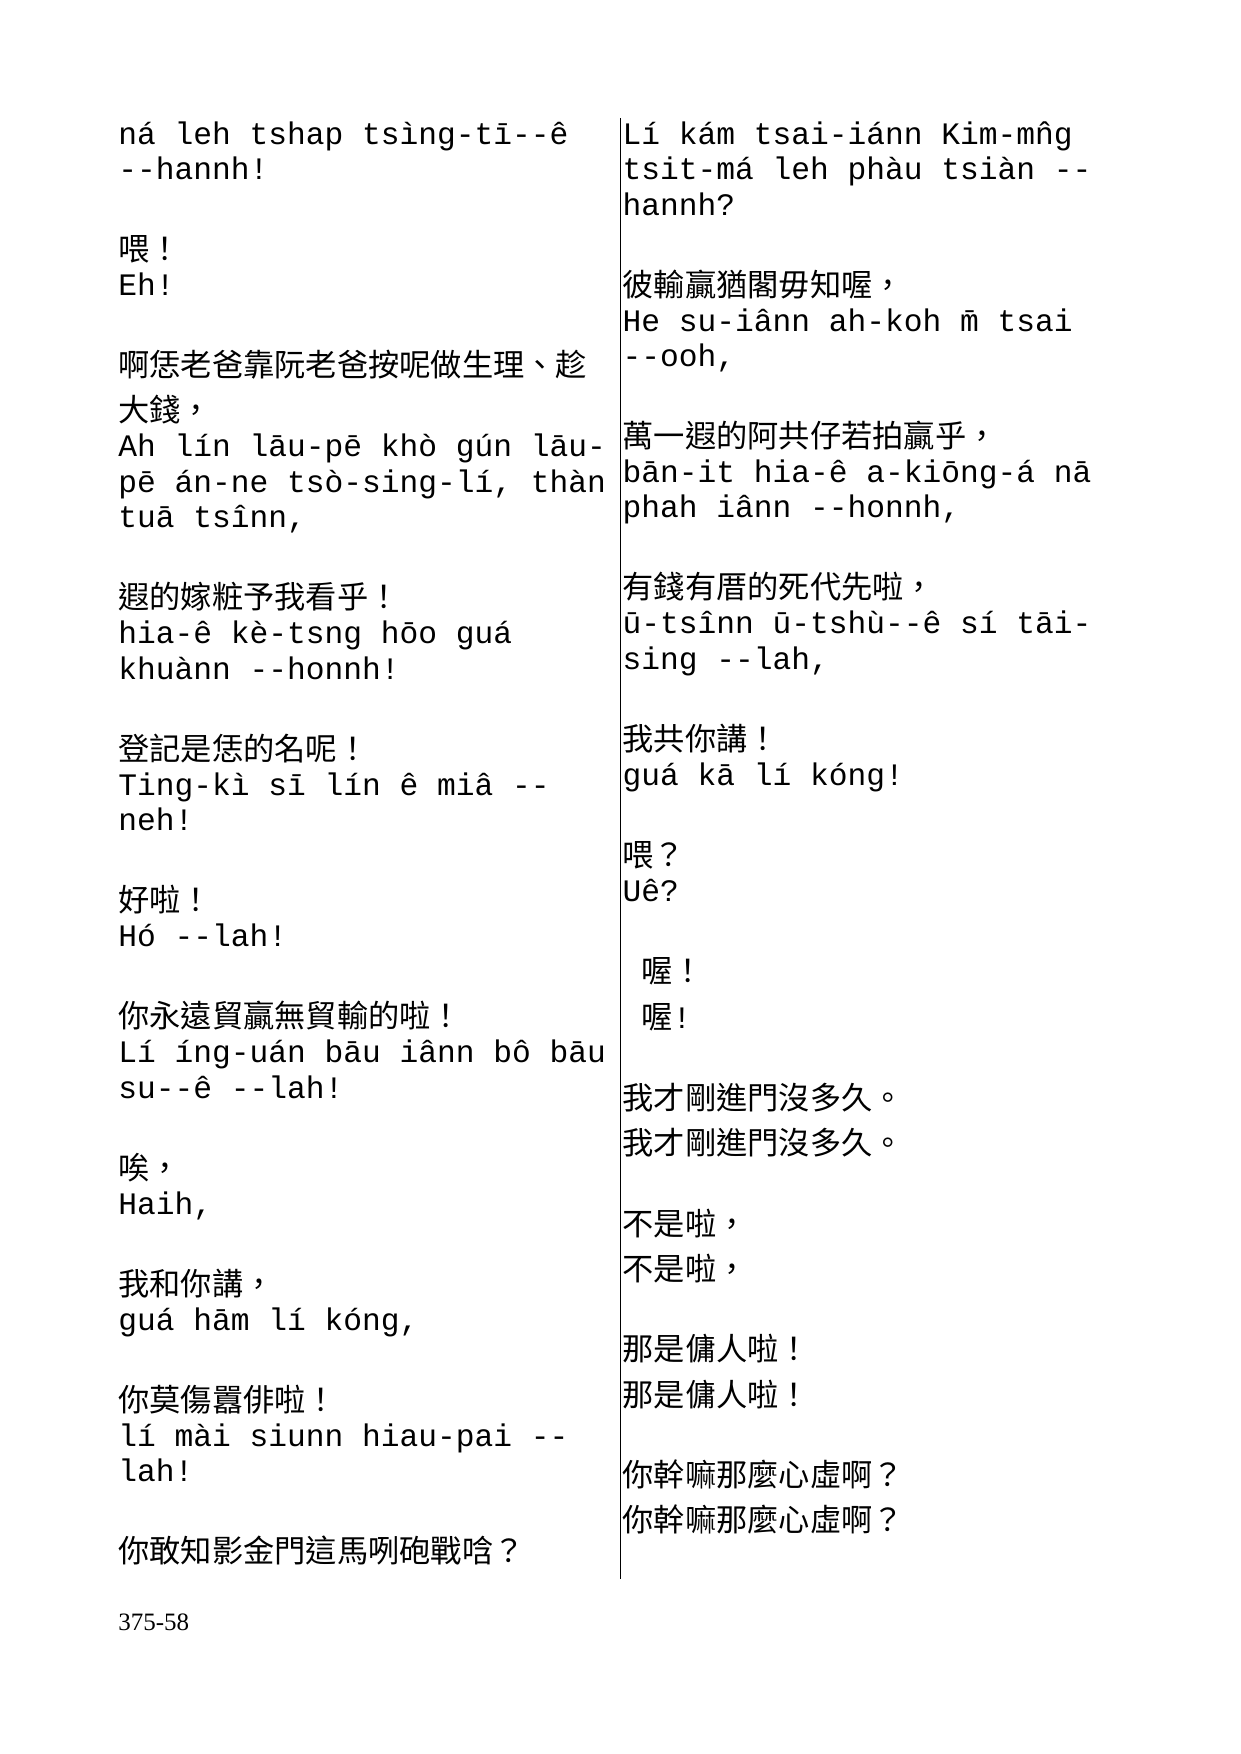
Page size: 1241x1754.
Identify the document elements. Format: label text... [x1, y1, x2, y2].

text 你莫傷囂俳啦！ [118, 1375, 618, 1420]
text 我才剛進門沒多久。 [622, 1073, 1122, 1118]
text 萬一遐的阿共仔若拍贏乎， [622, 411, 1122, 456]
text Lí kám tsai-iánn Kim-mn̂g tsit-má leh phàu tsiàn --hannh? [622, 118, 1122, 224]
text Hó --lah! [118, 921, 618, 956]
text 啊恁老爸靠阮老爸按呢做生理、趁大錢， [118, 340, 618, 431]
text 你永遠貿贏無貿輸的啦！ [118, 991, 618, 1037]
text 我才剛進門沒多久。 [622, 1118, 1122, 1163]
text 好啦！ [118, 875, 618, 921]
text Eh! [118, 269, 618, 305]
text 那是傭人啦！ [622, 1370, 1122, 1415]
text 你敢知影金門這馬咧砲戰唅？ [118, 1526, 618, 1572]
text 彼輸贏猶閣毋知喔， [622, 260, 1122, 305]
text 喔! [622, 992, 1122, 1037]
text 不是啦， [622, 1244, 1122, 1289]
text 我和你講， [118, 1259, 618, 1304]
text 喂？ [622, 830, 1122, 875]
text ū-tsînn ū-tshù--ê sí tāi-sing --lah, [622, 608, 1122, 679]
text ná leh tshap tsìng-tī--ê --hannh! [118, 118, 618, 189]
text bān-it hia-ê a-kiōng-á nā phah iânn --honnh, [622, 456, 1122, 527]
text 你幹嘛那麼心虛啊？ [622, 1496, 1122, 1541]
text 登記是恁的名呢！ [118, 724, 618, 769]
text 有錢有厝的死代先啦， [622, 563, 1122, 608]
text Lí íng-uán bāu iânn bô bāu su--ê --lah! [118, 1037, 618, 1107]
text 喂！ [118, 224, 618, 269]
text Ting-kì sī lín ê miâ --neh! [118, 769, 618, 840]
text 那是傭人啦！ [622, 1324, 1122, 1370]
text 喔！ [622, 946, 1122, 992]
text lí mài siunn hiau-pai --lah! [118, 1420, 618, 1491]
text Uê? [622, 875, 1122, 911]
text guá hām lí kóng, [118, 1304, 618, 1339]
text 不是啦， [622, 1199, 1122, 1244]
text Haih, [118, 1188, 618, 1223]
text 你幹嘛那麼心虛啊？ [622, 1450, 1122, 1496]
text He su-iânn ah-koh m̄ tsai --ooh, [622, 305, 1122, 376]
text 遐的嫁粧予我看乎！ [118, 572, 618, 618]
text hia-ê kè-tsng hōo guá khuànn --honnh! [118, 618, 618, 688]
text Ah lín lāu-pē khò gún lāu-pē án-ne tsò-sing-lí, thàn tuā tsînn, [118, 431, 618, 537]
text 我共你講！ [622, 714, 1122, 759]
text 唉， [118, 1143, 618, 1188]
text guá kā lí kóng! [622, 759, 1122, 795]
